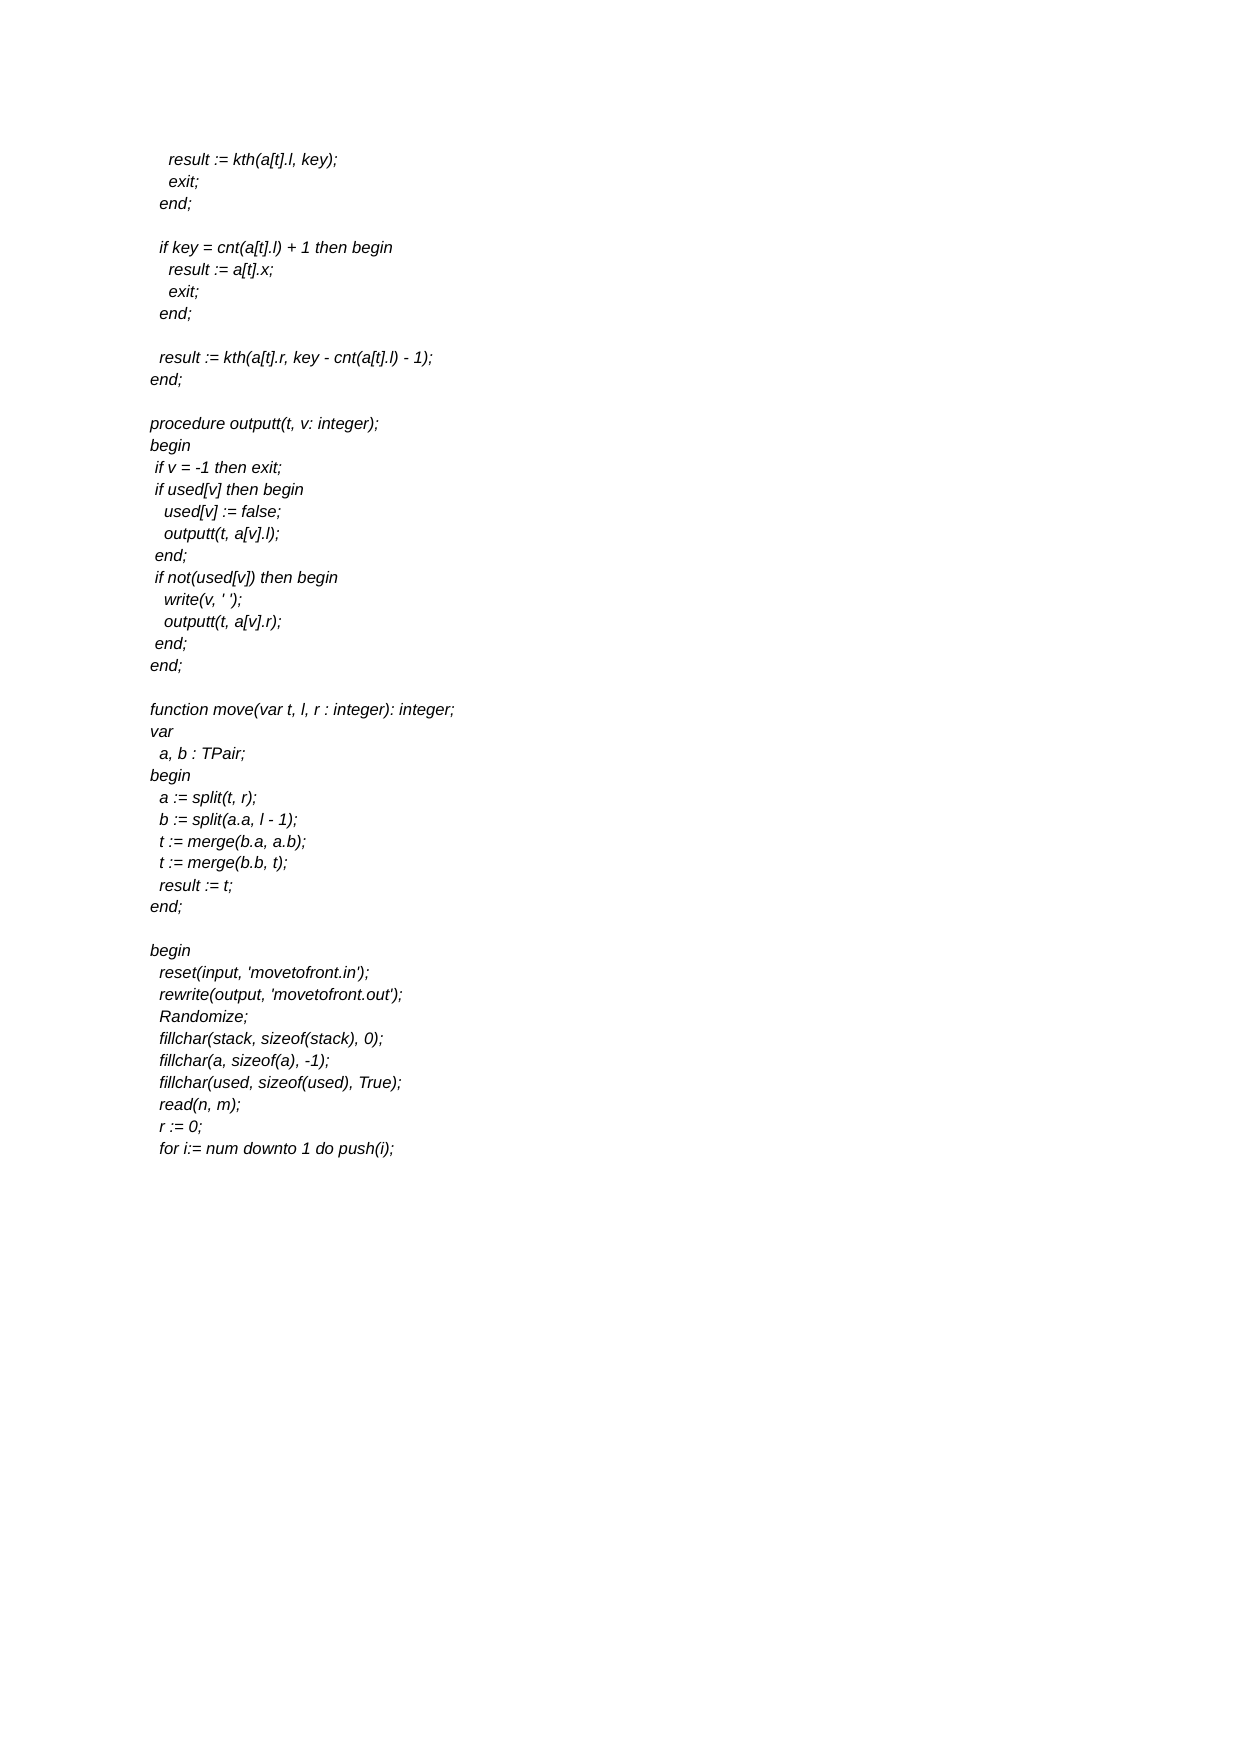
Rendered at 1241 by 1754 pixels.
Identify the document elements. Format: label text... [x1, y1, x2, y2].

text read(n, m); [150, 1095, 1090, 1114]
text outputt(t, a[v].l); [150, 524, 1090, 543]
text reset(input, 'movetofront.in'); [150, 963, 1090, 982]
text write(v, ' '); [150, 589, 1090, 609]
text fillchar(stack, sizeof(stack), 0); [150, 1029, 1090, 1048]
text if key = cnt(a[t].l) + 1 then begin [150, 238, 1090, 257]
text t := merge(b.a, a.b); [150, 831, 1090, 851]
text end; [150, 546, 1090, 565]
text exit; [150, 172, 1090, 191]
text end; [150, 656, 1090, 675]
text procedure outputt(t, v: integer); [150, 414, 1090, 433]
text fillchar(a, sizeof(a), -1); [150, 1051, 1090, 1070]
text exit; [150, 282, 1090, 301]
text r := 0; [150, 1117, 1090, 1136]
text end; [150, 897, 1090, 916]
text begin [150, 436, 1090, 455]
text end; [150, 370, 1090, 389]
text end; [150, 304, 1090, 323]
text rewrite(output, 'movetofront.out'); [150, 985, 1090, 1004]
text used[v] := false; [150, 502, 1090, 521]
text for i:= num downto 1 do push(i); [150, 1139, 1090, 1158]
text if v = -1 then exit; [150, 458, 1090, 477]
text outputt(t, a[v].r); [150, 612, 1090, 631]
text if not(used[v]) then begin [150, 568, 1090, 587]
text t := merge(b.b, t); [150, 853, 1090, 872]
text result := a[t].x; [150, 260, 1090, 279]
text if used[v] then begin [150, 480, 1090, 499]
text end; [150, 633, 1090, 653]
text result := kth(a[t].l, key); [150, 150, 1090, 169]
text end; [150, 194, 1090, 213]
text Randomize; [150, 1007, 1090, 1026]
text var [150, 721, 1090, 741]
text result := kth(a[t].r, key - cnt(a[t].l) - 1); [150, 348, 1090, 367]
text function move(var t, l, r : integer): integer; [150, 699, 1090, 719]
text b := split(a.a, l - 1); [150, 809, 1090, 828]
text begin [150, 765, 1090, 784]
text a, b : TPair; [150, 743, 1090, 763]
text begin [150, 941, 1090, 960]
text fillchar(used, sizeof(used), True); [150, 1073, 1090, 1092]
text result := t; [150, 875, 1090, 894]
text a := split(t, r); [150, 787, 1090, 807]
